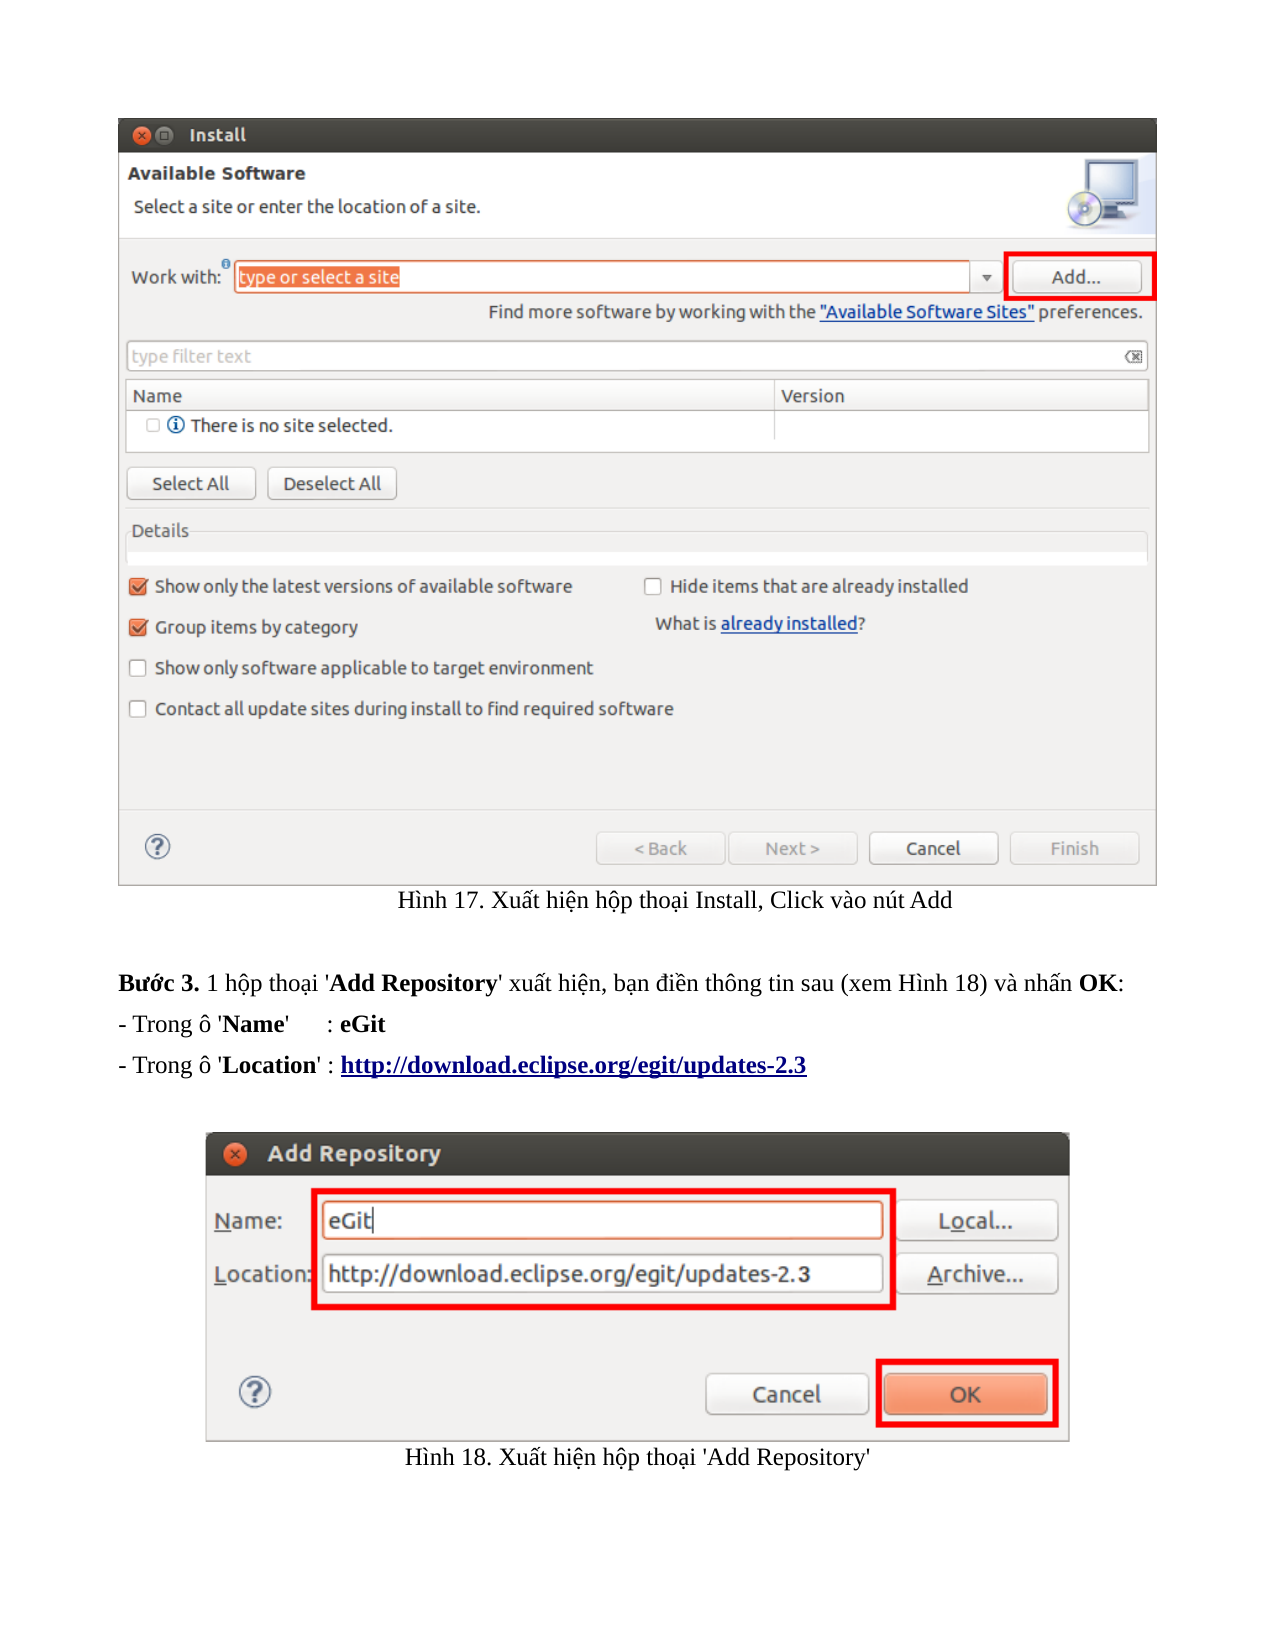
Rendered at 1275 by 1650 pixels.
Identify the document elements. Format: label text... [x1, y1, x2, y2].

text Bước 3. 1 hộp thoại 'Add Repository' xuất hiện, bạn điền thông tin sau (xem Hình 18) và nhấn OK: [118, 968, 1157, 996]
text - Trong ô 'Name' : eGit [118, 1009, 1157, 1038]
text Hình 18. Xuất hiện hộp thoại 'Add Repository' [118, 1133, 1157, 1471]
picture [205, 1132, 1070, 1442]
list Hình 17. Xuất hiện hộp thoại Install, Click vào nút Add [156, 886, 1157, 914]
picture [118, 118, 1157, 886]
text - Trong ô 'Location' : http://download.eclipse.org/egit/updates-2.3 [118, 1050, 1157, 1079]
